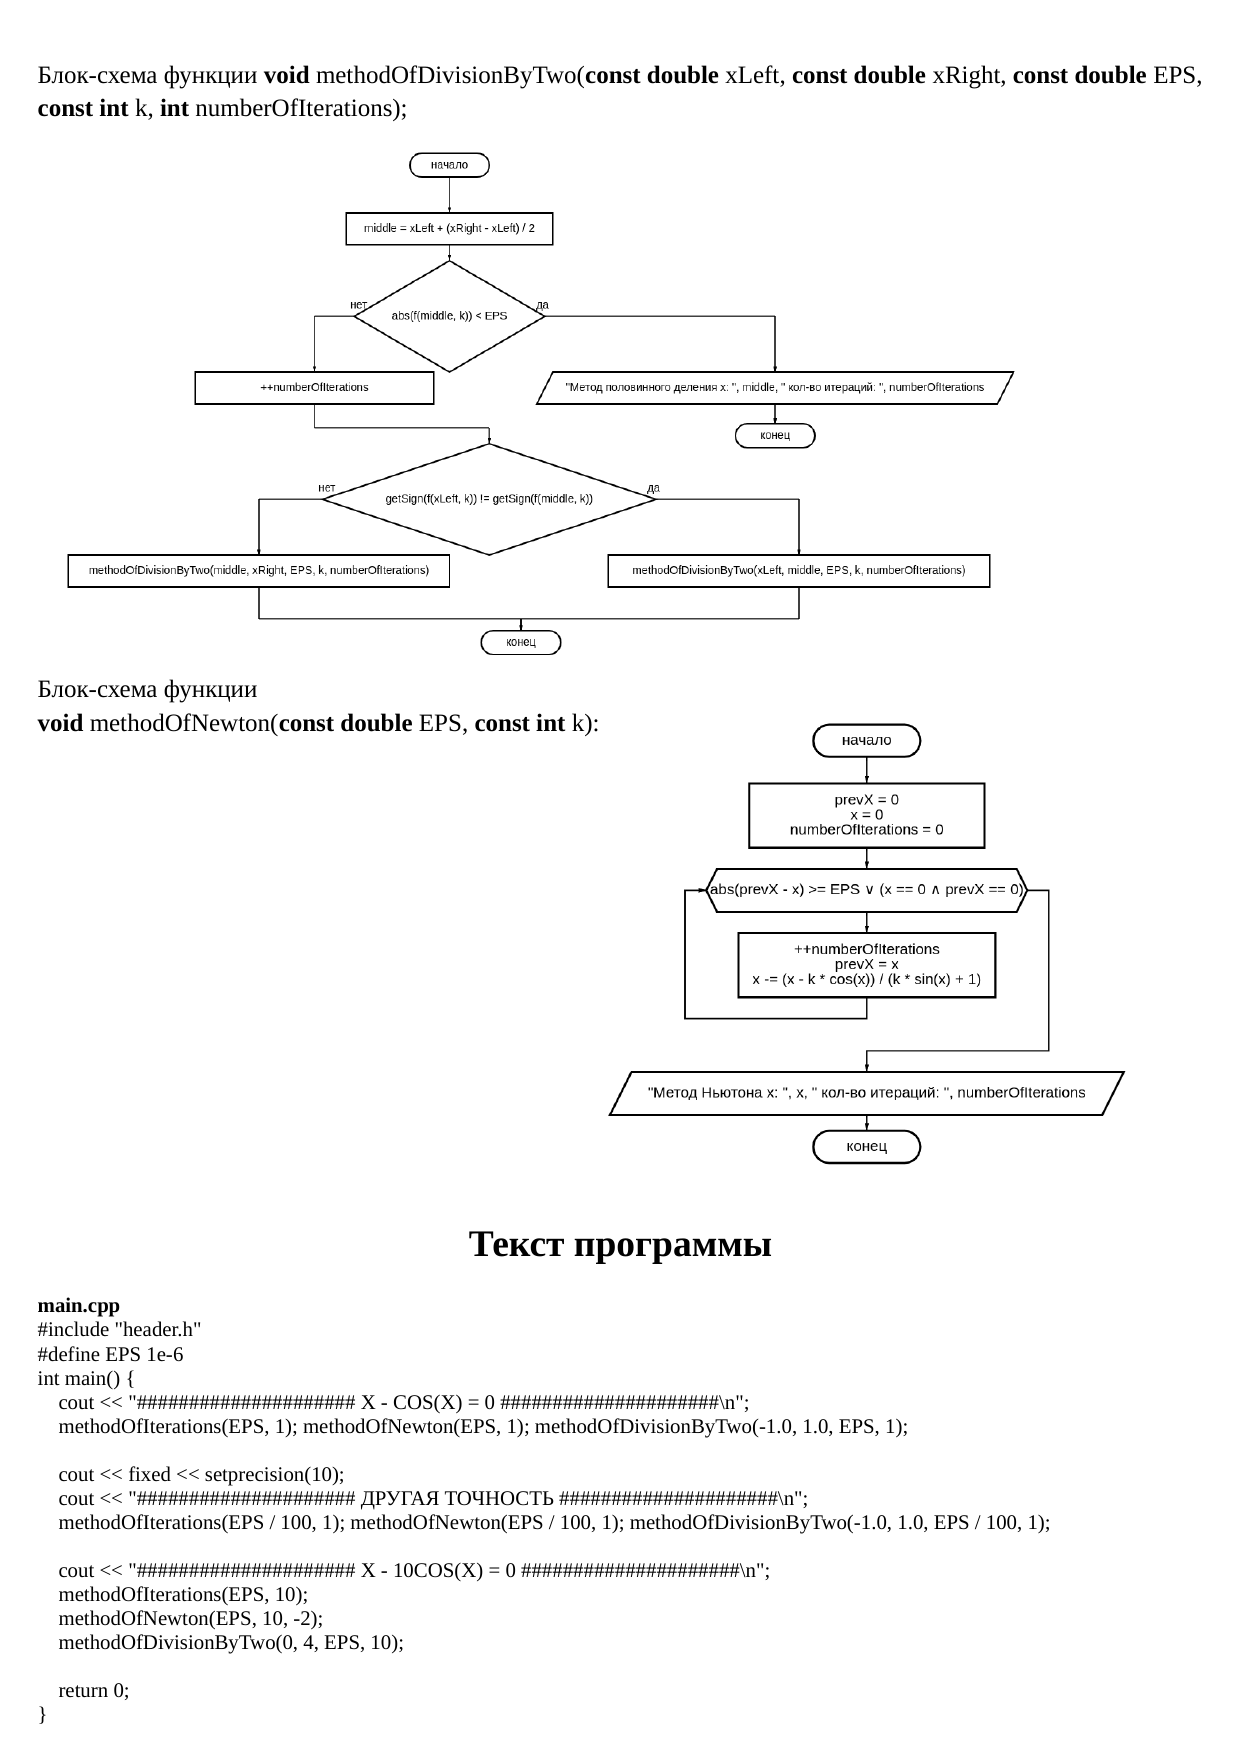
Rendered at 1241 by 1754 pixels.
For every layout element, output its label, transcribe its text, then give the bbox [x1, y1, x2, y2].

text methodOfDivisionByTwo(0, 4, EPS, 10); [37, 1630, 1203, 1654]
picture [52, 137, 1021, 670]
text cout << fixed << setprecision(10); [37, 1462, 1203, 1486]
text return 0; [37, 1678, 1203, 1702]
text [1134, 708, 1203, 736]
text cout << "##################### X - 10COS(X) = 0 #####################\n"; [37, 1558, 1203, 1582]
text methodOfNewton(EPS, 10, -2); [37, 1606, 1203, 1630]
text cout << "##################### X - COS(X) = 0 #####################\n"; [37, 1389, 1203, 1414]
text cout << "##################### ДРУГАЯ ТОЧНОСТЬ #####################\n"; [37, 1486, 1203, 1510]
text } [37, 1702, 1203, 1726]
picture [599, 703, 1134, 1184]
text Блок-схема функции [37, 674, 1203, 703]
text main.cpp [37, 1293, 1203, 1317]
text int main() { [37, 1366, 1203, 1389]
text methodOfIterations(EPS / 100, 1); methodOfNewton(EPS / 100, 1); methodOfDivisionByTwo(-1.0, 1.0, EPS / 100, 1); [37, 1510, 1203, 1534]
text methodOfIterations(EPS, 1); methodOfNewton(EPS, 1); methodOfDivisionByTwo(-1.0, 1.0, EPS, 1); [37, 1414, 1203, 1438]
text Блок-схема функции void methodOfDivisionByTwo(const double xLeft, const double xRight, const double EPS, const int k, int numberOfIterations); [37, 60, 1203, 122]
text methodOfIterations(EPS, 10); [37, 1582, 1203, 1606]
text void methodOfNewton(const double EPS, const int k): [37, 708, 599, 736]
text #include "header.h" [37, 1317, 1203, 1341]
text #define EPS 1e-6 [37, 1341, 1203, 1366]
text Текст программы [37, 1221, 1203, 1264]
